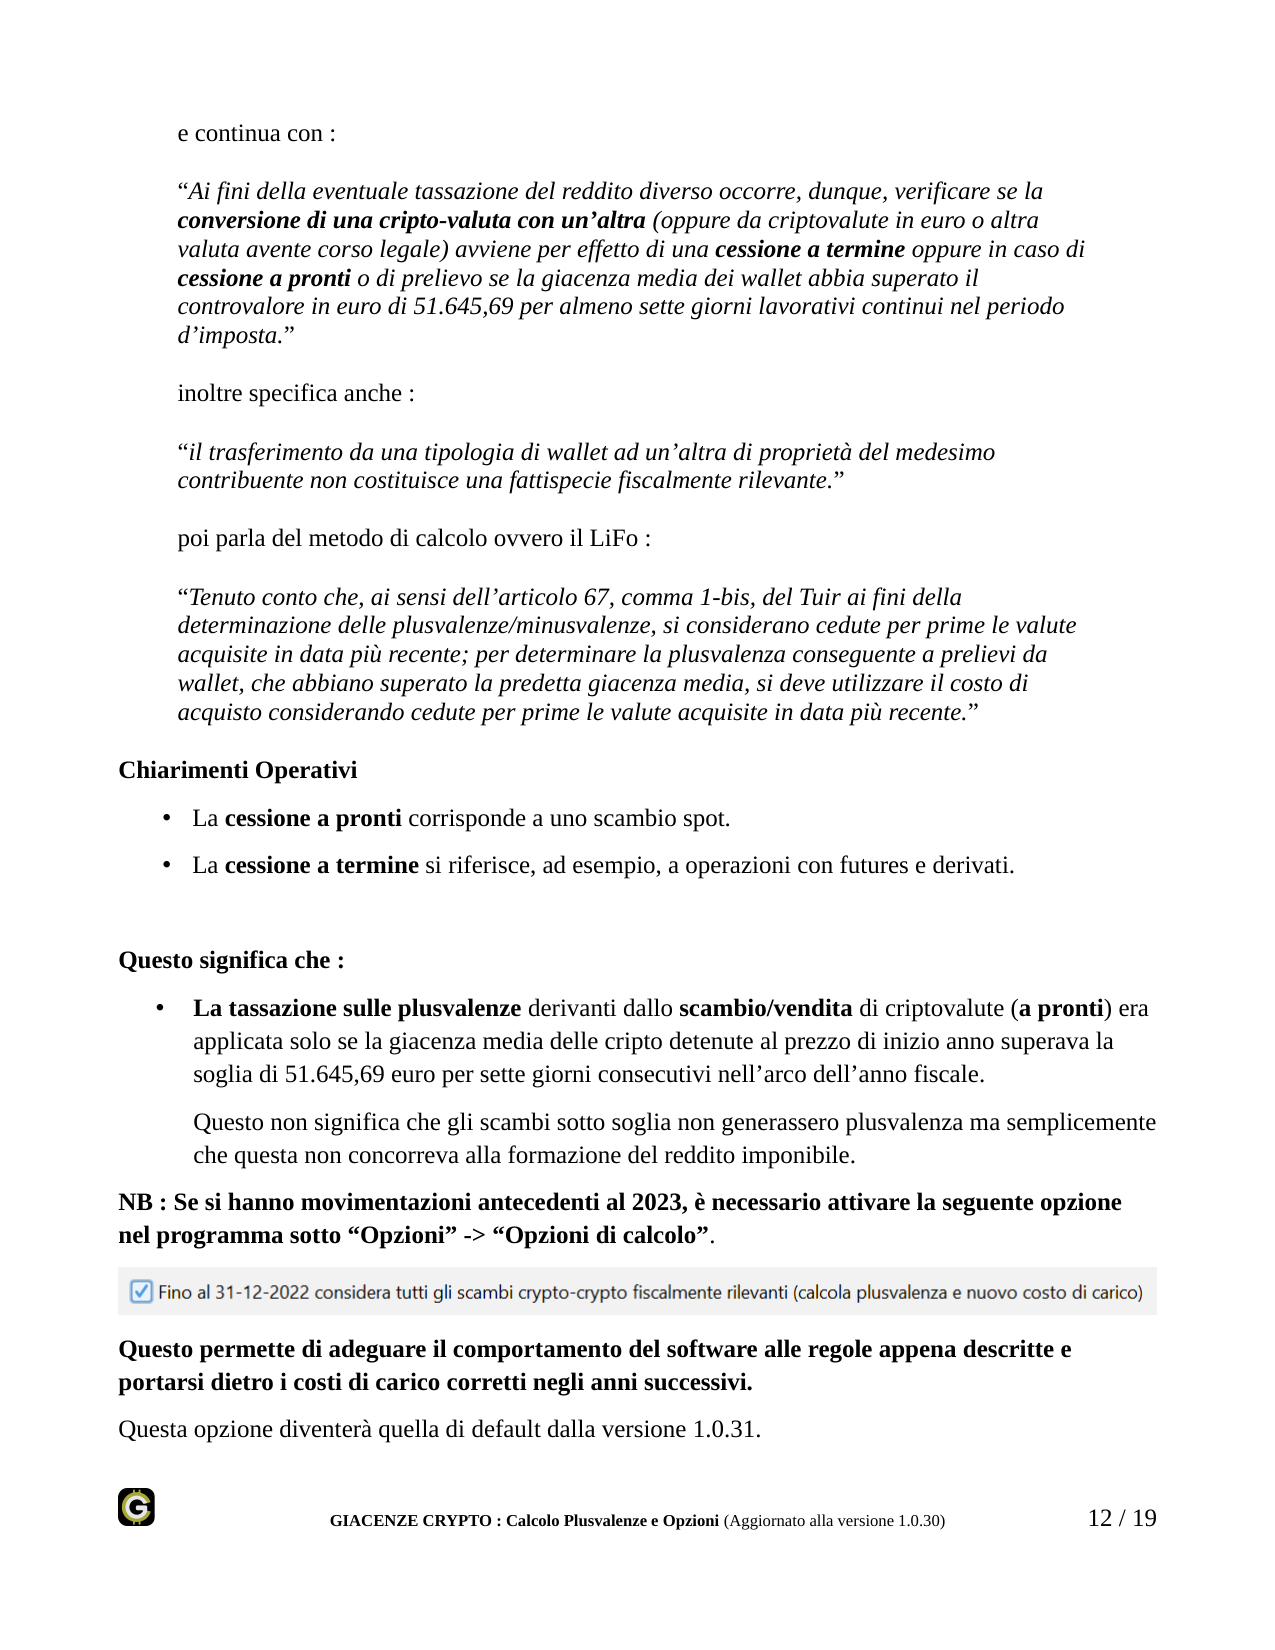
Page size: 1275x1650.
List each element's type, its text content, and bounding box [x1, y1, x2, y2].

text inoltre specifica anche : [177, 378, 1098, 407]
text Chiarimenti Operativi [118, 755, 1157, 784]
text “Ai fini della eventuale tassazione del reddito diverso occorre, dunque, verificare se la conversione di una cripto-valuta con un’altra (oppure da criptovalute in euro o altra valuta avente corso legale) avviene per effetto di una cessione a termine oppure in caso di cessione a pronti o di prelievo se la giacenza media dei wallet abbia superato il controvalore in euro di 51.645,69 per almeno sette giorni lavorativi continui nel periodo d’imposta.” [177, 176, 1098, 349]
text NB : Se si hanno movimentazioni antecedenti al 2023, è necessario attivare la seguente opzione nel programma sotto “Opzioni” -> “Opzioni di calcolo”. [118, 1187, 1157, 1249]
list Questo non significa che gli scambi sotto soglia non generassero plusvalenza ma semplicemente che questa non concorreva alla formazione del reddito imponibile. [156, 1107, 1157, 1168]
text e continua con : [177, 118, 1098, 147]
text poi parla del metodo di calcolo ovvero il LiFo : [177, 523, 1098, 552]
picture [118, 1488, 155, 1526]
text Questo permette di adeguare il comportamento del software alle regole appena descritte e portarsi dietro i costi di carico corretti negli anni successivi. [118, 1334, 1157, 1396]
list La cessione a termine si riferisce, ad esempio, a operazioni con futures e derivati. [162, 850, 1157, 879]
text Questa opzione diventerà quella di default dalla versione 1.0.31. [118, 1414, 1157, 1443]
text “Tenuto conto che, ai sensi dell’articolo 67, comma 1-bis, del Tuir ai fini della determinazione delle plusvalenze/minusvalenze, si considerano cedute per prime le valute acquisite in data più recente; per determinare la plusvalenza conseguente a prelievi da wallet, che abbiano superato la predetta giacenza media, si deve utilizzare il costo di acquisto considerando cedute per prime le valute acquisite in data più recente.” [177, 582, 1098, 726]
text “il trasferimento da una tipologia di wallet ad un’altra di proprietà del medesimo contribuente non costituisce una fattispecie fiscalmente rilevante.” [177, 437, 1098, 494]
list La tassazione sulle plusvalenze derivanti dallo scambio/vendita di criptovalute (a pronti) era applicata solo se la giacenza media delle cripto detenute al prezzo di inizio anno superava la soglia di 51.645,69 euro per sette giorni consecutivi nell’arco dell’anno fiscale. [156, 993, 1157, 1088]
text Questo significa che : [118, 945, 1157, 974]
list La cessione a pronti corrisponde a uno scambio spot. [162, 803, 1157, 831]
picture [118, 1267, 1157, 1315]
